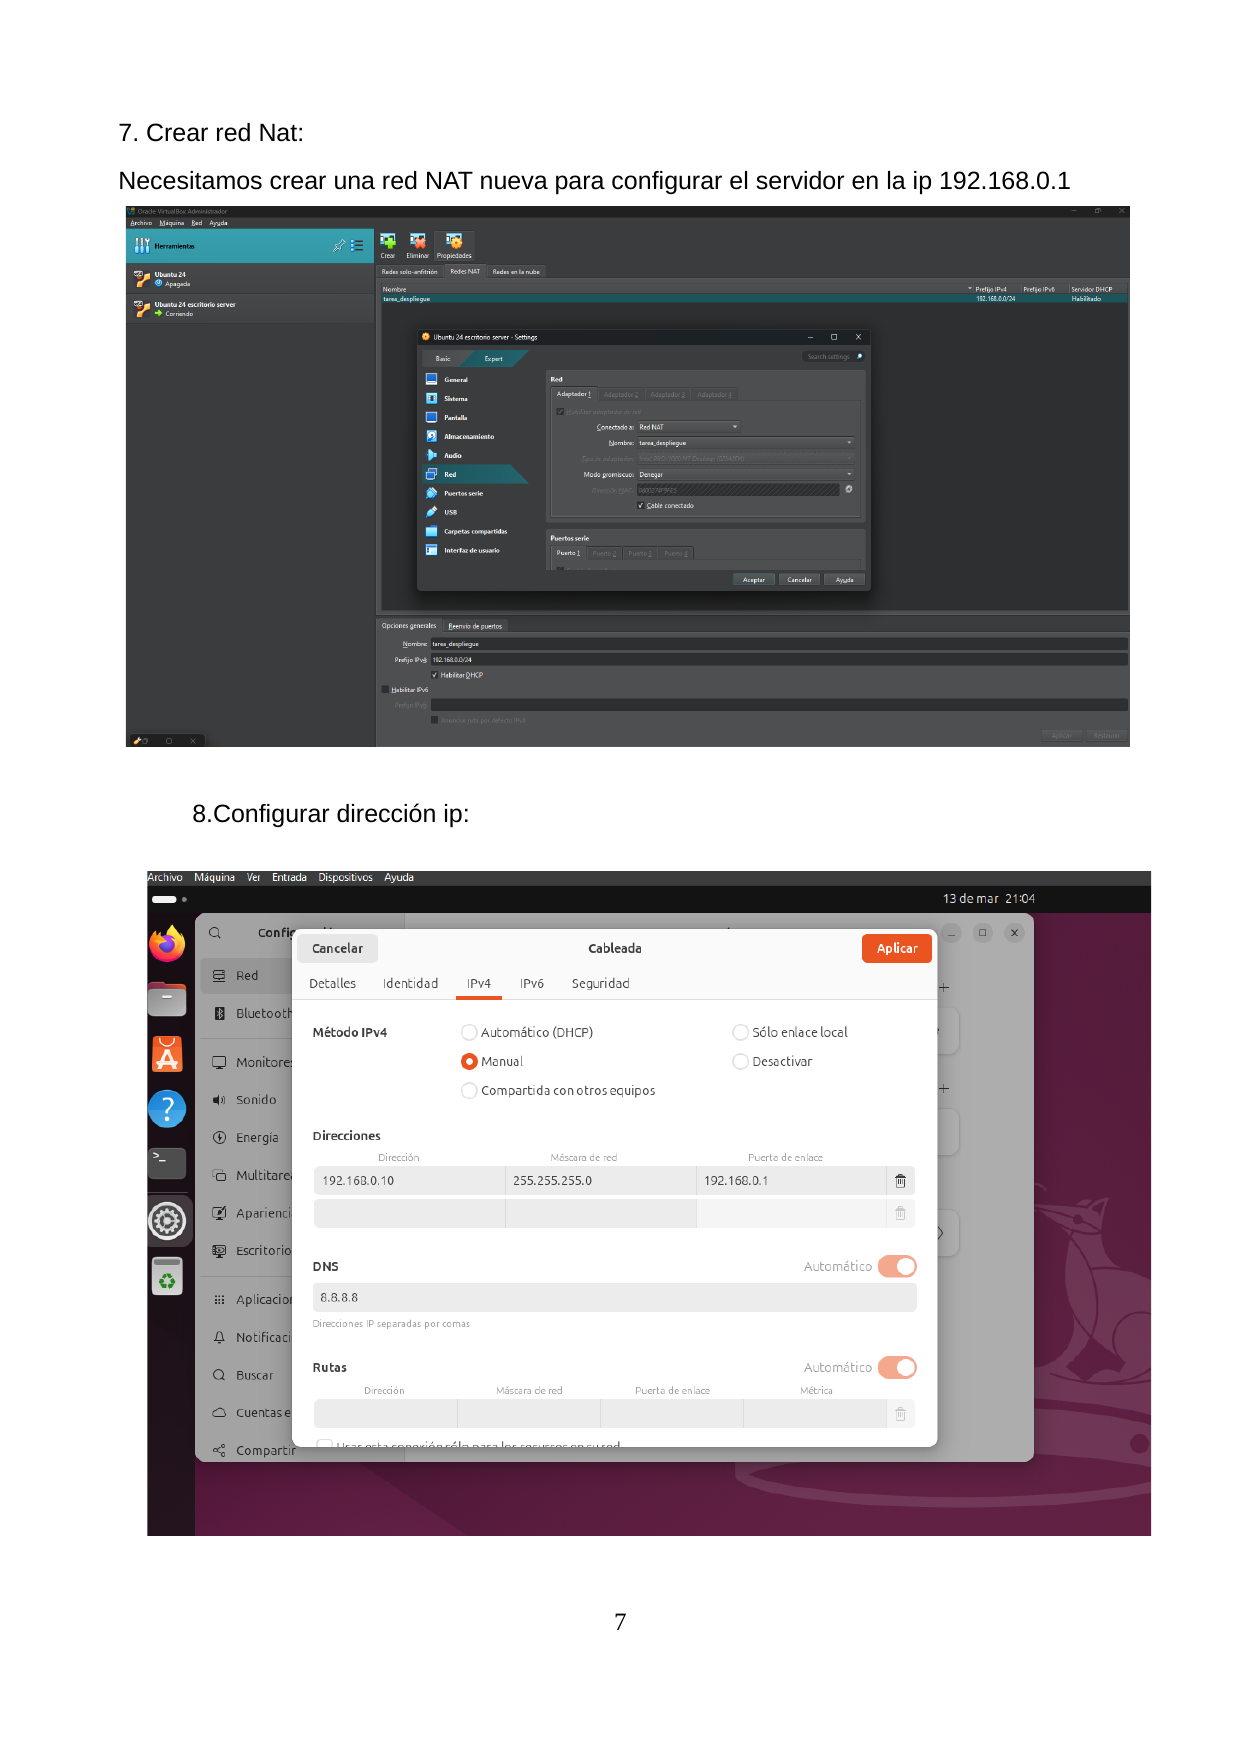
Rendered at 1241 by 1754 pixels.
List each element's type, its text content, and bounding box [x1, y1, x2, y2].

text 7. Crear red Nat: [118, 118, 1122, 147]
text 8.Configurar dirección ip: [118, 799, 1122, 827]
picture [125, 206, 1130, 747]
text Necesitamos crear una red NAT nueva para configurar el servidor en la ip 192.168.0.1 [118, 166, 1122, 194]
picture [147, 871, 1152, 1536]
